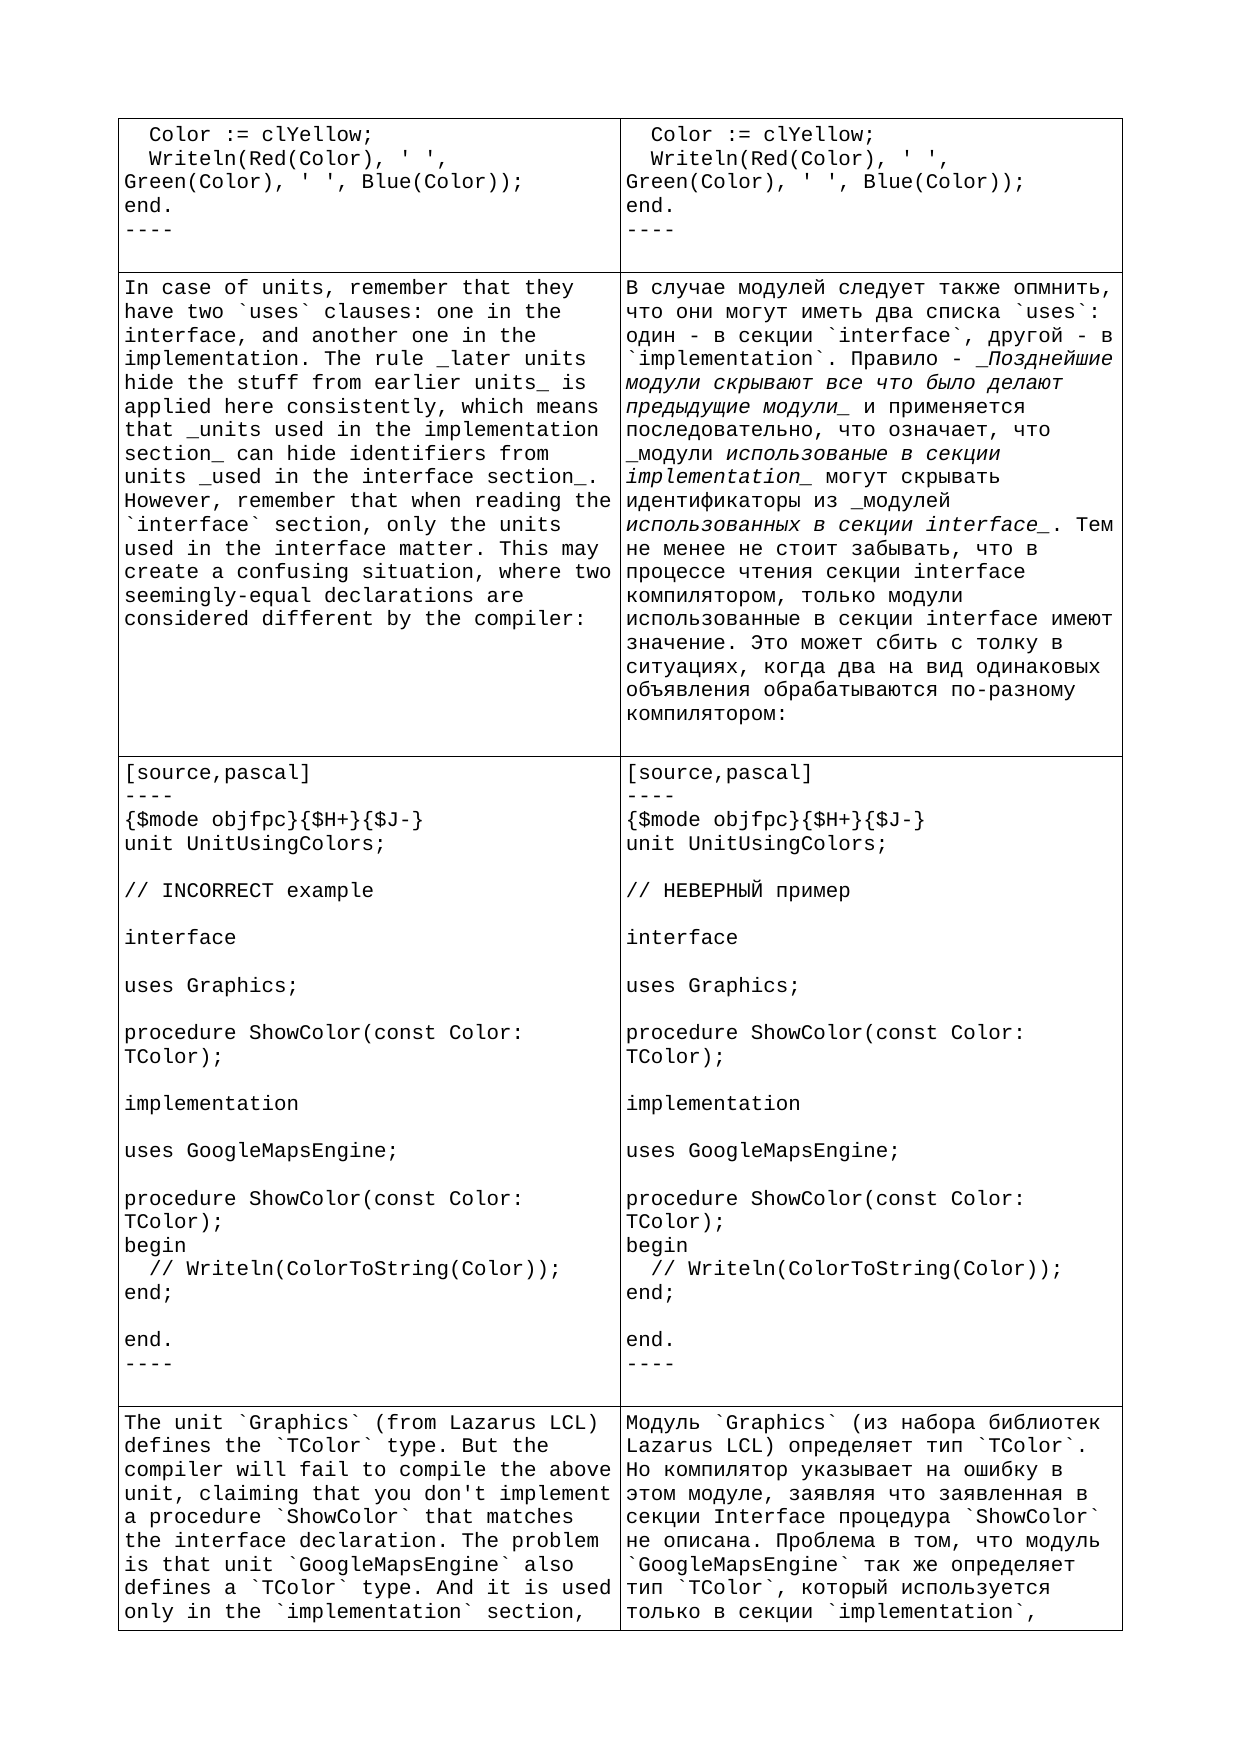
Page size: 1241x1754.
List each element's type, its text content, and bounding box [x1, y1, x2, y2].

table_cell The unit `Graphics` (from Lazarus LCL) defines the `TColor` type. But the compiler will fail to compile the above unit, claiming that you don't implement a procedure `ShowColor` that matches the interface declaration. The problem is that unit `GoogleMapsEngine` also defines a `TColor` type. And it is used only in the `implementation` section, [119, 1407, 620, 1630]
table_cell Color := clYellow; Writeln(Red(Color), ' ', Green(Color), ' ', Blue(Color)); end. ---- [119, 119, 620, 272]
table_cell В случае модулей следует также опмнить, что они могут иметь два списка `uses`: один - в секции `interface`, другой - в `implementation`. Правило - _Позднейшие модули скрывают все что было делают предыдущие модули_ и применяется последовательно, что означает, что _модули использованые в секции implementation_ могут скрывать идентификаторы из _модулей использованных в секции interface_. Тем не менее не стоит забывать, что в процессе чтения секции interface компилятором, только модули использованные в секции interface имеют значение. Это может сбить с толку в ситуациях, когда два на вид одинаковых объявления обрабатываются по-разному компилятором: [621, 273, 1122, 756]
table_cell Модуль `Graphics` (из набора библиотек Lazarus LCL) определяет тип `TColor`. Но компилятор указывает на ошибку в этом модуле, заявляя что заявленная в секции Interface процедура `ShowColor` не описана. Проблема в том, что модуль `GoogleMapsEngine` так же определяет тип `TColor`, который используется только в секции `implementation`, [621, 1407, 1122, 1630]
table_cell Color := clYellow; Writeln(Red(Color), ' ', Green(Color), ' ', Blue(Color)); end. ---- [621, 119, 1122, 272]
table_cell [source,pascal] ---- {$mode objfpc}{$H+}{$J-} unit UnitUsingColors; // INCORRECT example interface uses Graphics; procedure ShowColor(const Color: TColor); implementation uses GoogleMapsEngine; procedure ShowColor(const Color: TColor); begin // Writeln(ColorToString(Color)); end; end. ---- [119, 757, 620, 1406]
table_cell In case of units, remember that they have two `uses` clauses: one in the interface, and another one in the implementation. The rule _later units hide the stuff from earlier units_ is applied here consistently, which means that _units used in the implementation section_ can hide identifiers from units _used in the interface section_. However, remember that when reading the `interface` section, only the units used in the interface matter. This may create a confusing situation, where two seemingly-equal declarations are considered different by the compiler: [119, 273, 620, 756]
table_cell [source,pascal] ---- {$mode objfpc}{$H+}{$J-} unit UnitUsingColors; // НЕВЕРНЫЙ пример interface uses Graphics; procedure ShowColor(const Color: TColor); implementation uses GoogleMapsEngine; procedure ShowColor(const Color: TColor); begin // Writeln(ColorToString(Color)); end; end. ---- [621, 757, 1122, 1406]
